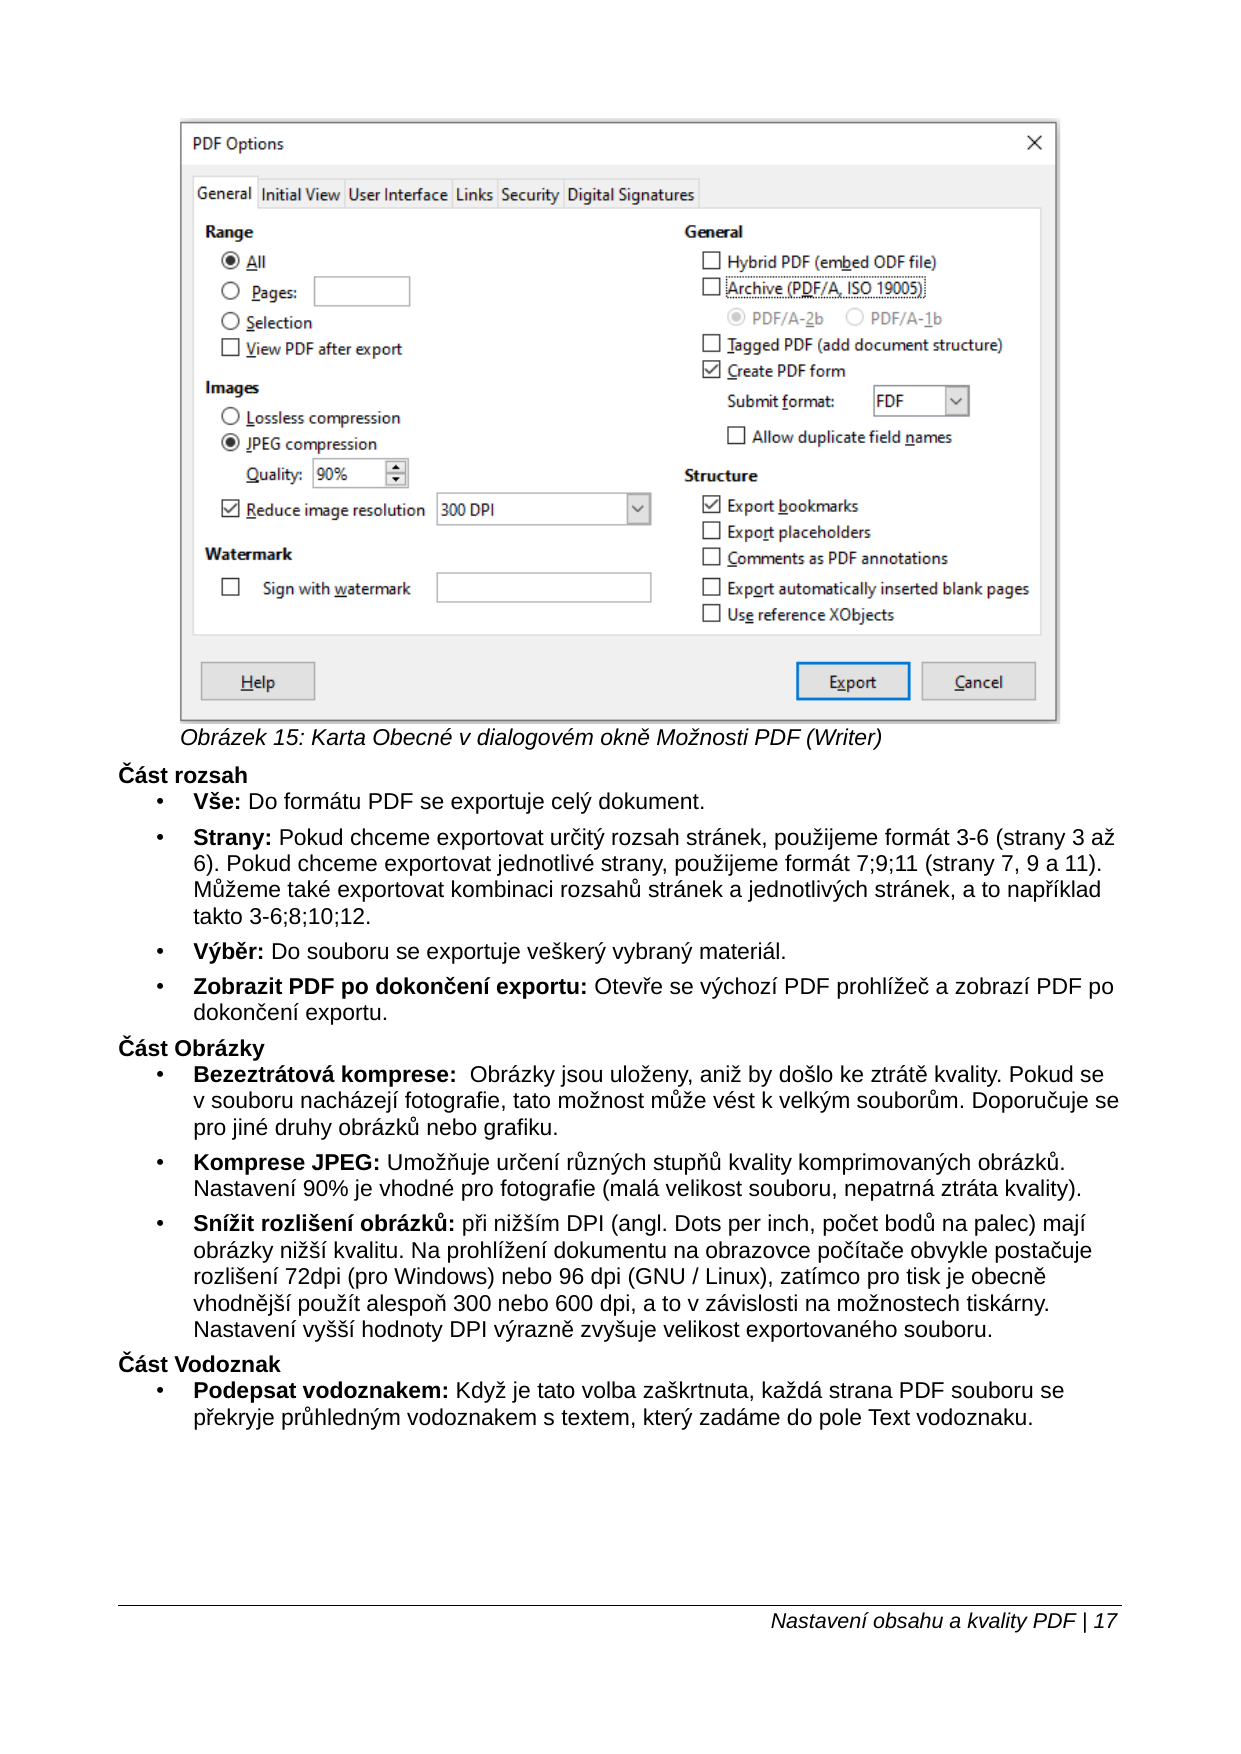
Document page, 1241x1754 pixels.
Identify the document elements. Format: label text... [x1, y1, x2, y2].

text Část Obrázky [118, 1034, 1122, 1061]
list Komprese JPEG: Umožňuje určení různých stupňů kvality komprimovaných obrázků. Nastavení 90% je vhodné pro fotografie (malá velikost souboru, nepatrná ztráta kvality). [156, 1149, 1122, 1202]
picture [179, 118, 1061, 724]
list Strany: Pokud chceme exportovat určitý rozsah stránek, použijeme formát 3-6 (strany 3 až 6). Pokud chceme exportovat jednotlivé strany, použijeme formát 7;9;11 (strany 7, 9 a 11). Můžeme také exportovat kombinaci rozsahů stránek a jednotlivých stránek, a to například takto 3-6;8;10;12. [156, 823, 1122, 929]
text Obrázek 15: Karta Obecné v dialogovém okně Možnosti PDF (Writer) [180, 724, 1061, 750]
text Část rozsah [118, 762, 1122, 788]
text Část Vodoznak [118, 1351, 1122, 1377]
list Snížit rozlišení obrázků: při nižším DPI (angl. Dots per inch, počet bodů na palec) mají obrázky nižší kvalitu. Na prohlížení dokumentu na obrazovce počítače obvykle postačuje rozlišení 72dpi (pro Windows) nebo 96 dpi (GNU / Linux), zatímco pro tisk je obecně vhodnější použít alespoň 300 nebo 600 dpi, a to v závislosti na možnostech tiskárny. Nastavení vyšší hodnoty DPI výrazně zvyšuje velikost exportovaného souboru. [156, 1210, 1122, 1342]
list Bezeztrátová komprese: Obrázky jsou uloženy, aniž by došlo ke ztrátě kvality. Pokud se v souboru nacházejí fotografie, tato možnost může vést k velkým souborům. Doporučuje se pro jiné druhy obrázků nebo grafiku. [156, 1061, 1122, 1140]
list Zobrazit PDF po dokončení exportu: Otevře se výchozí PDF prohlížeč a zobrazí PDF po dokončení exportu. [156, 973, 1122, 1026]
list Podepsat vodoznakem: Když je tato volba zaškrtnuta, každá strana PDF souboru se překryje průhledným vodoznakem s textem, který zadáme do pole Text vodoznaku. [156, 1377, 1122, 1430]
list Výběr: Do souboru se exportuje veškerý vybraný materiál. [156, 938, 1122, 964]
list Vše: Do formátu PDF se exportuje celý dokument. [156, 788, 1122, 815]
